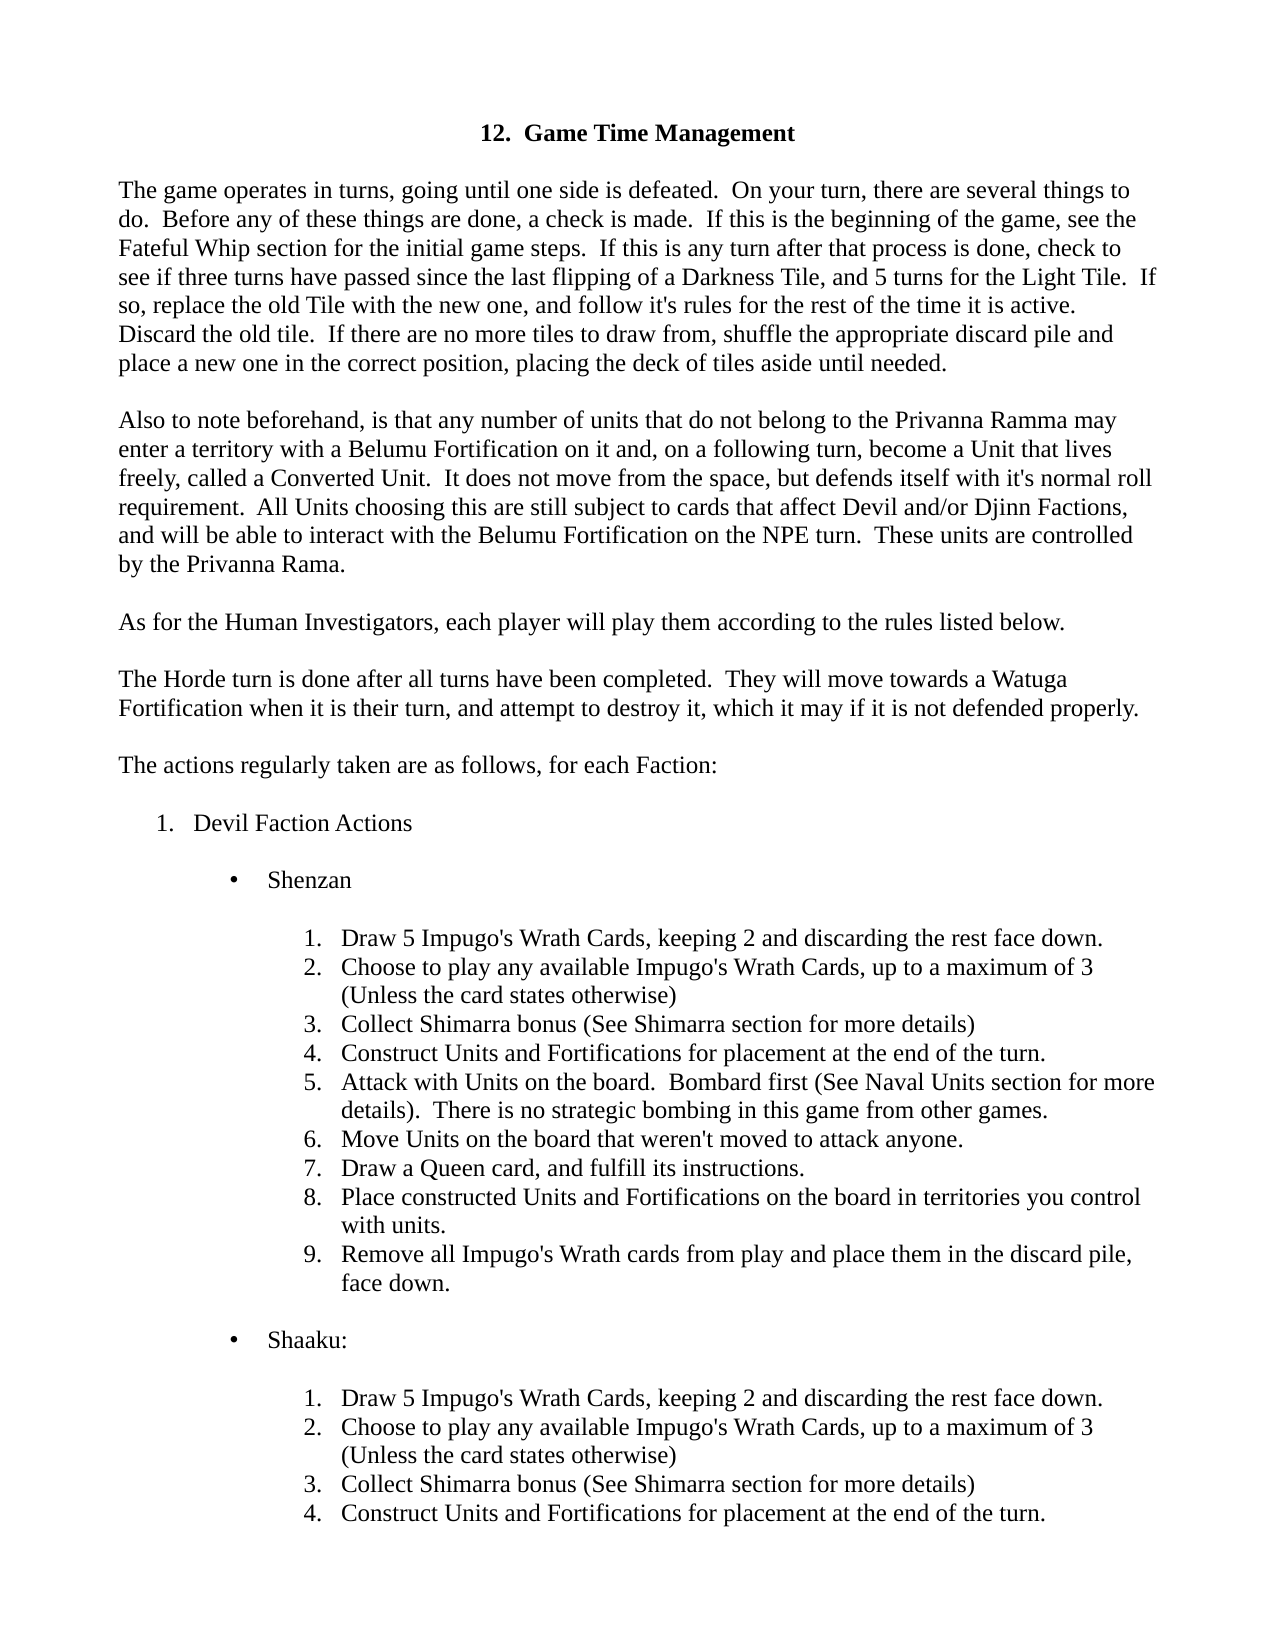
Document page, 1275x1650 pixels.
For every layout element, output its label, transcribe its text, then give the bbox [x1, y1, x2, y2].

text As for the Human Investigators, each player will play them according to the rules listed below. [118, 607, 1157, 636]
list Draw 5 Impugo's Wrath Cards, keeping 2 and discarding the rest face down. [303, 1383, 1157, 1412]
list Move Units on the board that weren't moved to attack anyone. [303, 1124, 1157, 1153]
text The game operates in turns, going until one side is defeated. On your turn, there are several things to do. Before any of these things are done, a check is made. If this is the beginning of the game, see the Fateful Whip section for the initial game steps. If this is any turn after that process is done, check to see if three turns have passed since the last flipping of a Darkness Tile, and 5 turns for the Light Tile. If so, replace the old Tile with the new one, and follow it's rules for the rest of the time it is active. Discard the old tile. If there are no more tiles to draw from, shuffle the appropriate discard pile and place a new one in the correct position, placing the deck of tiles aside until needed. [118, 176, 1157, 377]
list Shaaku: [229, 1326, 1157, 1354]
list Remove all Impugo's Wrath cards from play and place them in the discard pile, face down. [303, 1239, 1157, 1297]
list Attack with Units on the board. Bombard first (See Naval Units section for more details). There is no strategic bombing in this game from other games. [303, 1067, 1157, 1124]
text Also to note beforehand, is that any number of units that do not belong to the Privanna Ramma may enter a territory with a Belumu Fortification on it and, on a following turn, become a Unit that lives freely, called a Converted Unit. It does not move from the space, but defends itself with it's normal roll requirement. All Units choosing this are still subject to cards that affect Devil and/or Djinn Factions, and will be able to interact with the Belumu Fortification on the NPE turn. These units are controlled by the Privanna Rama. [118, 406, 1157, 578]
list Choose to play any available Impugo's Wrath Cards, up to a maximum of 3 (Unless the card states otherwise) [303, 1412, 1157, 1469]
list Collect Shimarra bonus (See Shimarra section for more details) [303, 1469, 1157, 1498]
text The actions regularly taken are as follows, for each Faction: [118, 751, 1157, 779]
list Place constructed Units and Fortifications on the board in territories you control with units. [303, 1182, 1157, 1239]
list Draw 5 Impugo's Wrath Cards, keeping 2 and discarding the rest face down. [303, 923, 1157, 952]
list Draw a Queen card, and fulfill its instructions. [303, 1153, 1157, 1182]
list Devil Faction Actions [156, 808, 1157, 837]
list Shenzan [229, 866, 1157, 894]
list Collect Shimarra bonus (See Shimarra section for more details) [303, 1009, 1157, 1038]
text 12. Game Time Management [118, 118, 1157, 147]
text The Horde turn is done after all turns have been completed. They will move towards a Watuga Fortification when it is their turn, and attempt to destroy it, which it may if it is not defended properly. [118, 664, 1157, 722]
list Construct Units and Fortifications for placement at the end of the turn. [303, 1498, 1157, 1527]
list Choose to play any available Impugo's Wrath Cards, up to a maximum of 3 (Unless the card states otherwise) [303, 952, 1157, 1009]
list Construct Units and Fortifications for placement at the end of the turn. [303, 1038, 1157, 1067]
